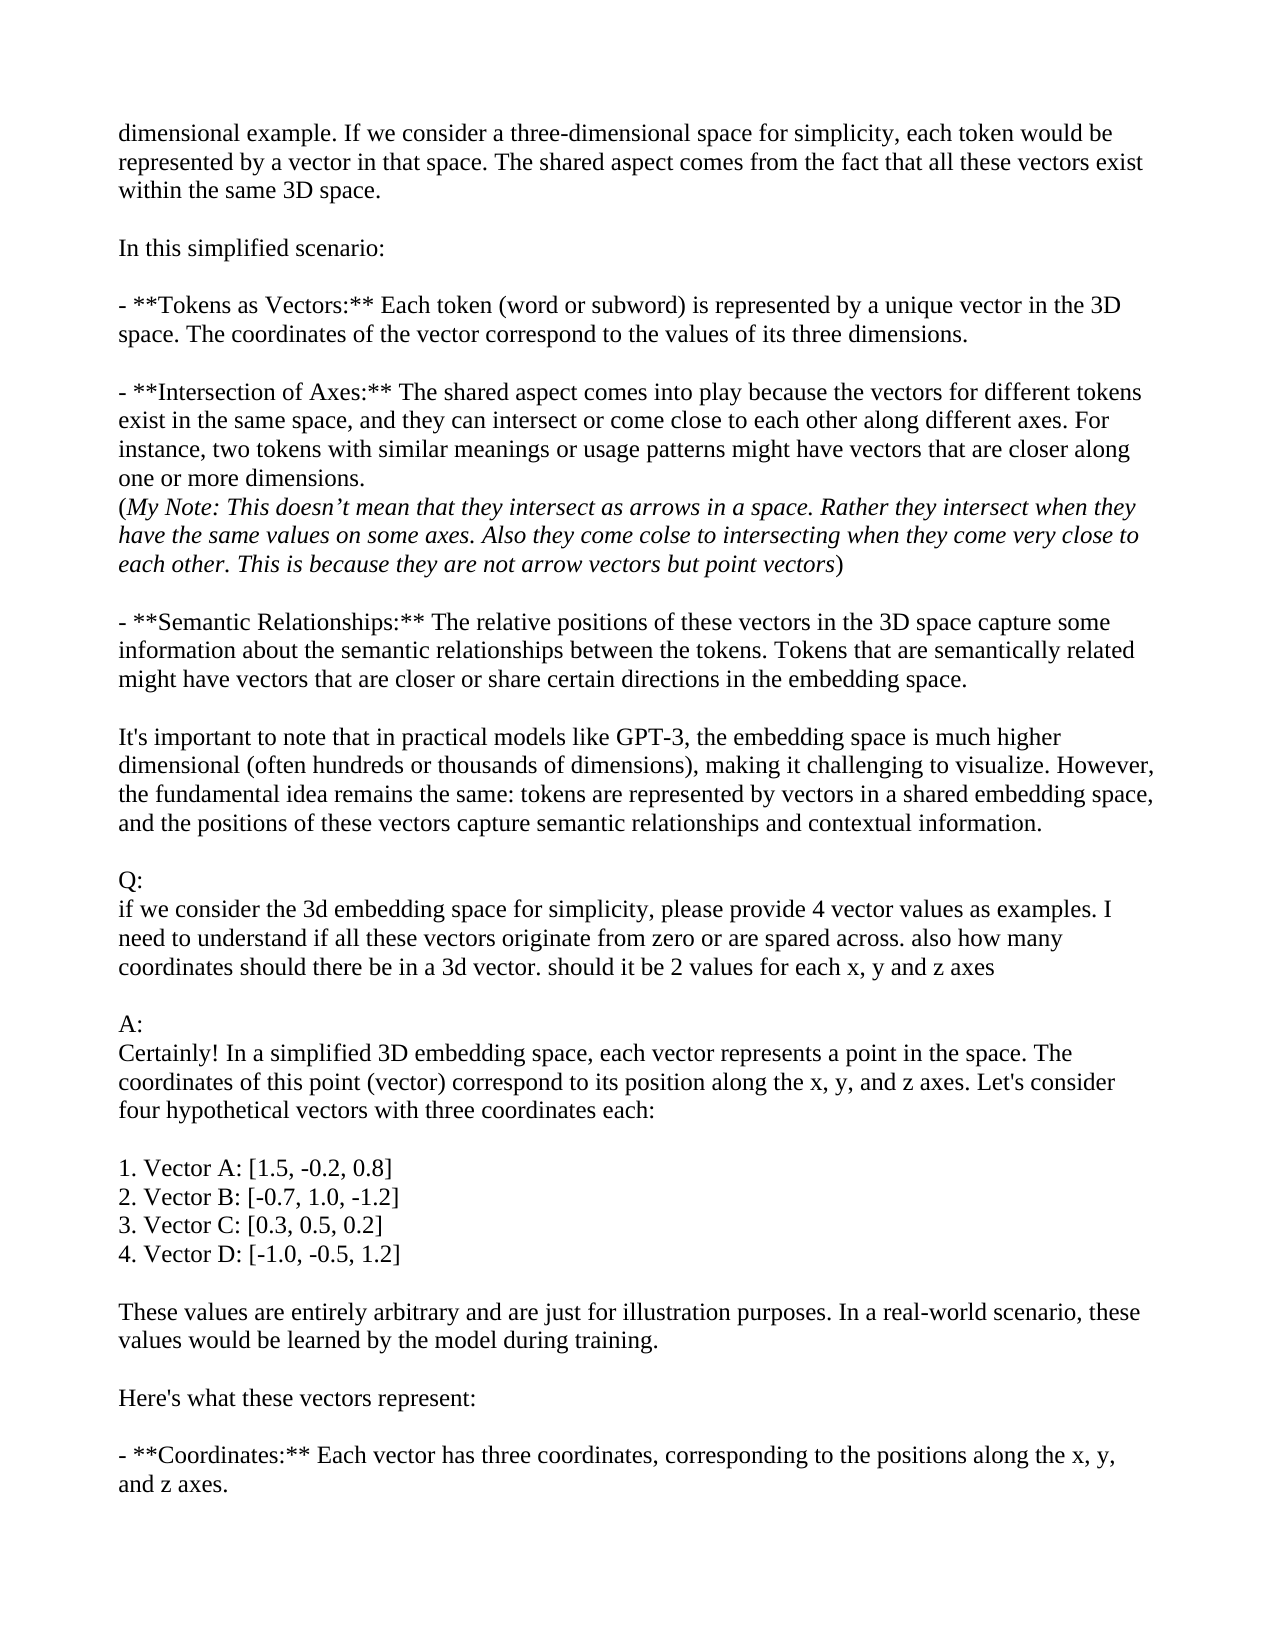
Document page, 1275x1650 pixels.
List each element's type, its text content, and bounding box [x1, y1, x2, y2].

text Here's what these vectors represent: [118, 1383, 1157, 1412]
text (My Note: This doesn’t mean that they intersect as arrows in a space. Rather they intersect when they have the same values on some axes. Also they come colse to intersecting when they come very close to each other. This is because they are not arrow vectors but point vectors) [118, 492, 1157, 578]
text It's important to note that in practical models like GPT-3, the embedding space is much higher dimensional (often hundreds or thousands of dimensions), making it challenging to visualize. However, the fundamental idea remains the same: tokens are represented by vectors in a shared embedding space, and the positions of these vectors capture semantic relationships and contextual information. [118, 722, 1157, 837]
text 3. Vector C: [0.3, 0.5, 0.2] [118, 1211, 1157, 1239]
text These values are entirely arbitrary and are just for illustration purposes. In a real-world scenario, these values would be learned by the model during training. [118, 1297, 1157, 1354]
text dimensional example. If we consider a three-dimensional space for simplicity, each token would be represented by a vector in that space. The shared aspect comes from the fact that all these vectors exist within the same 3D space. [118, 118, 1157, 204]
text 4. Vector D: [-1.0, -0.5, 1.2] [118, 1239, 1157, 1268]
text 1. Vector A: [1.5, -0.2, 0.8] [118, 1153, 1157, 1182]
text A: [118, 1009, 1157, 1038]
text - **Tokens as Vectors:** Each token (word or subword) is represented by a unique vector in the 3D space. The coordinates of the vector correspond to the values of its three dimensions. [118, 291, 1157, 348]
text Q: [118, 866, 1157, 894]
text Certainly! In a simplified 3D embedding space, each vector represents a point in the space. The coordinates of this point (vector) correspond to its position along the x, y, and z axes. Let's consider four hypothetical vectors with three coordinates each: [118, 1038, 1157, 1124]
text if we consider the 3d embedding space for simplicity, please provide 4 vector values as examples. I need to understand if all these vectors originate from zero or are spared across. also how many coordinates should there be in a 3d vector. should it be 2 values for each x, y and z axes [118, 894, 1157, 981]
text In this simplified scenario: [118, 233, 1157, 262]
text - **Intersection of Axes:** The shared aspect comes into play because the vectors for different tokens exist in the same space, and they can intersect or come close to each other along different axes. For instance, two tokens with similar meanings or usage patterns might have vectors that are closer along one or more dimensions. [118, 377, 1157, 492]
text - **Semantic Relationships:** The relative positions of these vectors in the 3D space capture some information about the semantic relationships between the tokens. Tokens that are semantically related might have vectors that are closer or share certain directions in the embedding space. [118, 607, 1157, 693]
text 2. Vector B: [-0.7, 1.0, -1.2] [118, 1182, 1157, 1211]
text - **Coordinates:** Each vector has three coordinates, corresponding to the positions along the x, y, and z axes. [118, 1441, 1157, 1498]
